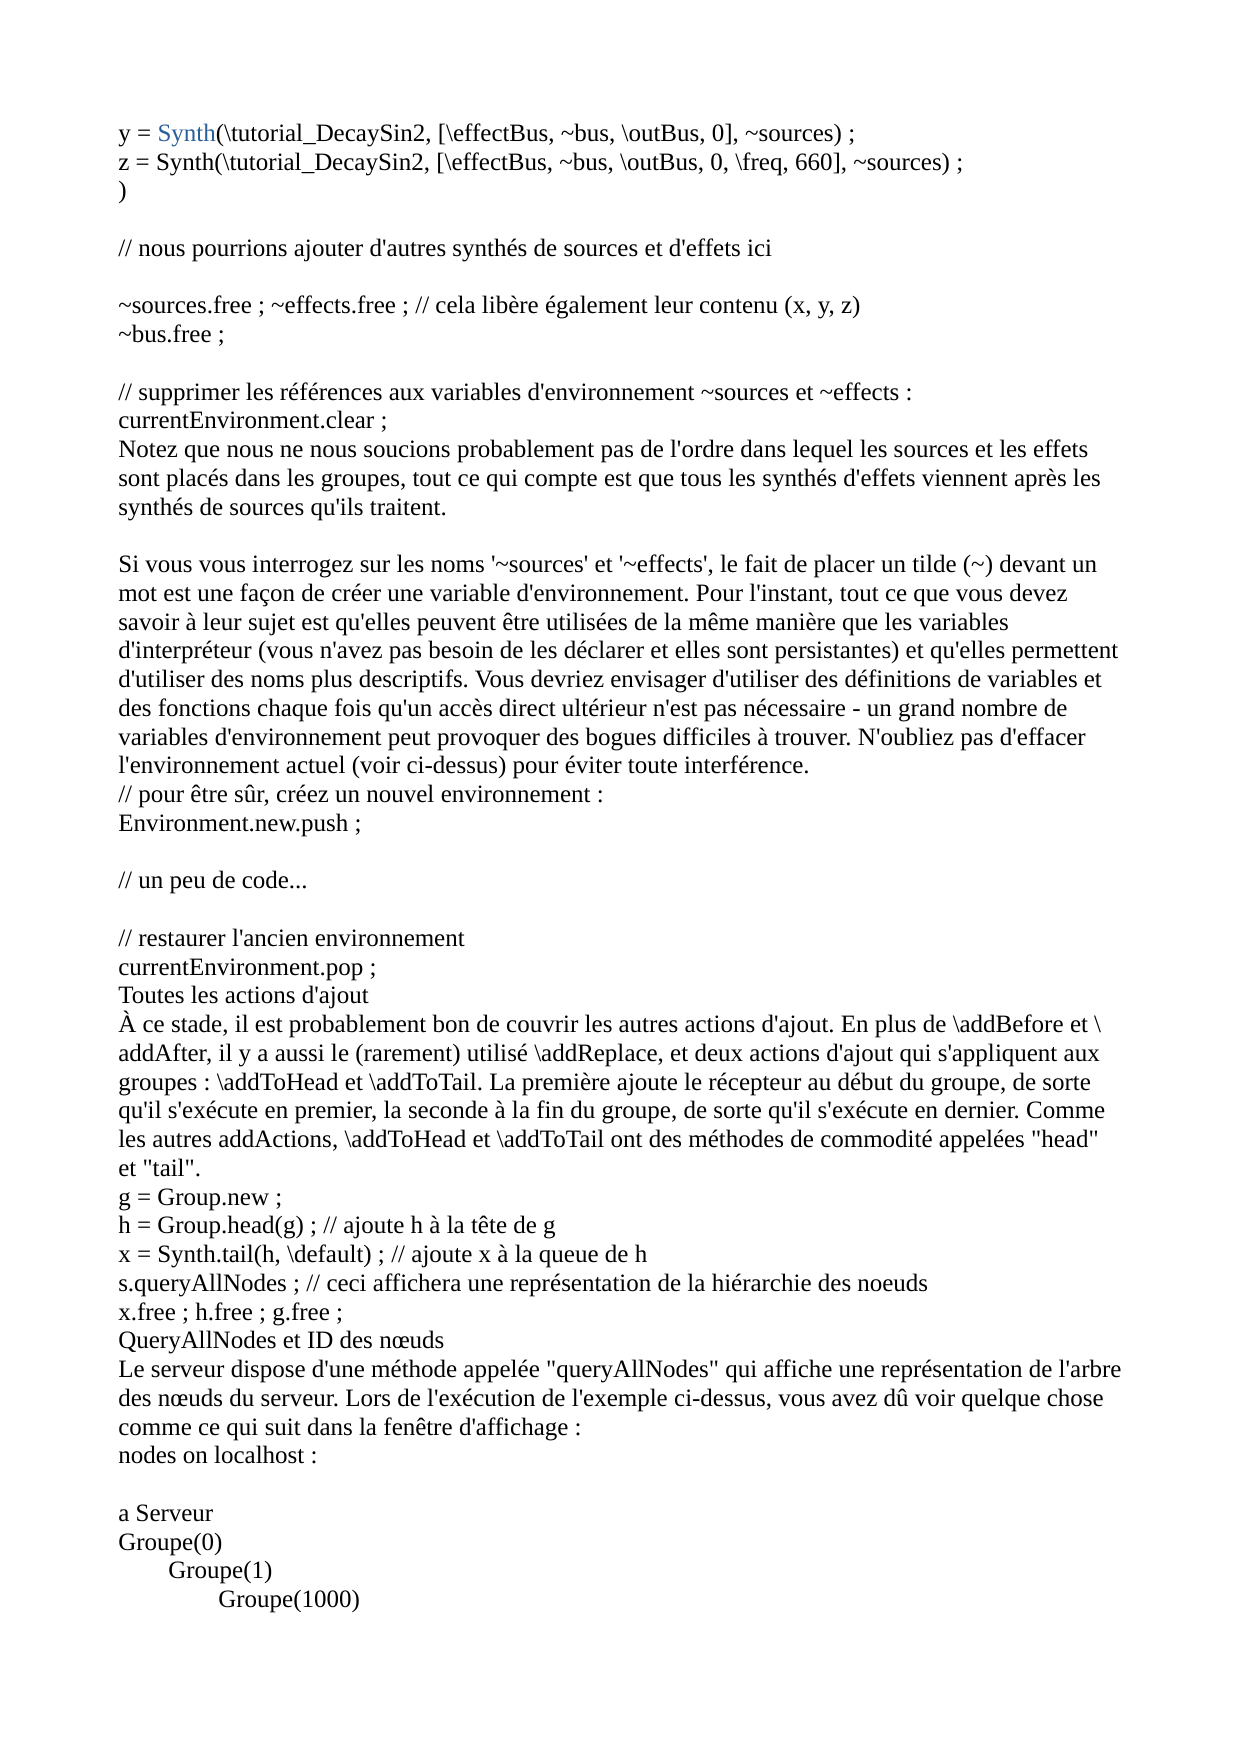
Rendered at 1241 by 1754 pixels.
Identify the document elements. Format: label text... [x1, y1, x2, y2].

text a Serveur Groupe(0) Groupe(1) Groupe(1000) [118, 1469, 1122, 1613]
text y = Synth(\tutorial_DecaySin2, [\effectBus, ~bus, \outBus, 0], ~sources) ; z = Synth(\tutorial_DecaySin2, [\effectBus, ~bus, \outBus, 0, \freq, 660], ~sources) ; ) // nous pourrions ajouter d'autres synthés de sources et d'effets ici ~sources.free ; ~effects.free ; // cela libère également leur contenu (x, y, z) ~bus.free ; // supprimer les références aux variables d'environnement ~sources et ~effects : currentEnvironment.clear ; Notez que nous ne nous soucions probablement pas de l'ordre dans lequel les sources et les effets sont placés dans les groupes, tout ce qui compte est que tous les synthés d'effets viennent après les synthés de sources qu'ils traitent. Si vous vous interrogez sur les noms '~sources' et '~effects', le fait de placer un tilde (~) devant un mot est une façon de créer une variable d'environnement. Pour l'instant, tout ce que vous devez savoir à leur sujet est qu'elles peuvent être utilisées de la même manière que les variables d'interpréteur (vous n'avez pas besoin de les déclarer et elles sont persistantes) et qu'elles permettent d'utiliser des noms plus descriptifs. Vous devriez envisager d'utiliser des définitions de variables et des fonctions chaque fois qu'un accès direct ultérieur n'est pas nécessaire - un grand nombre de variables d'environnement peut provoquer des bogues difficiles à trouver. N'oubliez pas d'effacer l'environnement actuel (voir ci-dessus) pour éviter toute interférence. // pour être sûr, créez un nouvel environnement : Environment.new.push ; // un peu de code... // restaurer l'ancien environnement currentEnvironment.pop ; Toutes les actions d'ajout À ce stade, il est probablement bon de couvrir les autres actions d'ajout. En plus de \addBefore et \addAfter, il y a aussi le (rarement) utilisé \addReplace, et deux actions d'ajout qui s'appliquent aux groupes : \addToHead et \addToTail. La première ajoute le récepteur au début du groupe, de sorte qu'il s'exécute en premier, la seconde à la fin du groupe, de sorte qu'il s'exécute en dernier. Comme les autres addActions, \addToHead et \addToTail ont des méthodes de commodité appelées "head" et "tail". g = Group.new ; h = Group.head(g) ; // ajoute h à la tête de g x = Synth.tail(h, \default) ; // ajoute x à la queue de h s.queryAllNodes ; // ceci affichera une représentation de la hiérarchie des noeuds x.free ; h.free ; g.free ; QueryAllNodes et ID des nœuds Le serveur dispose d'une méthode appelée "queryAllNodes" qui affiche une représentation de l'arbre des nœuds du serveur. Lors de l'exécution de l'exemple ci-dessus, vous avez dû voir quelque chose comme ce qui suit dans la fenêtre d'affichage : nodes on localhost : [118, 118, 1122, 1469]
